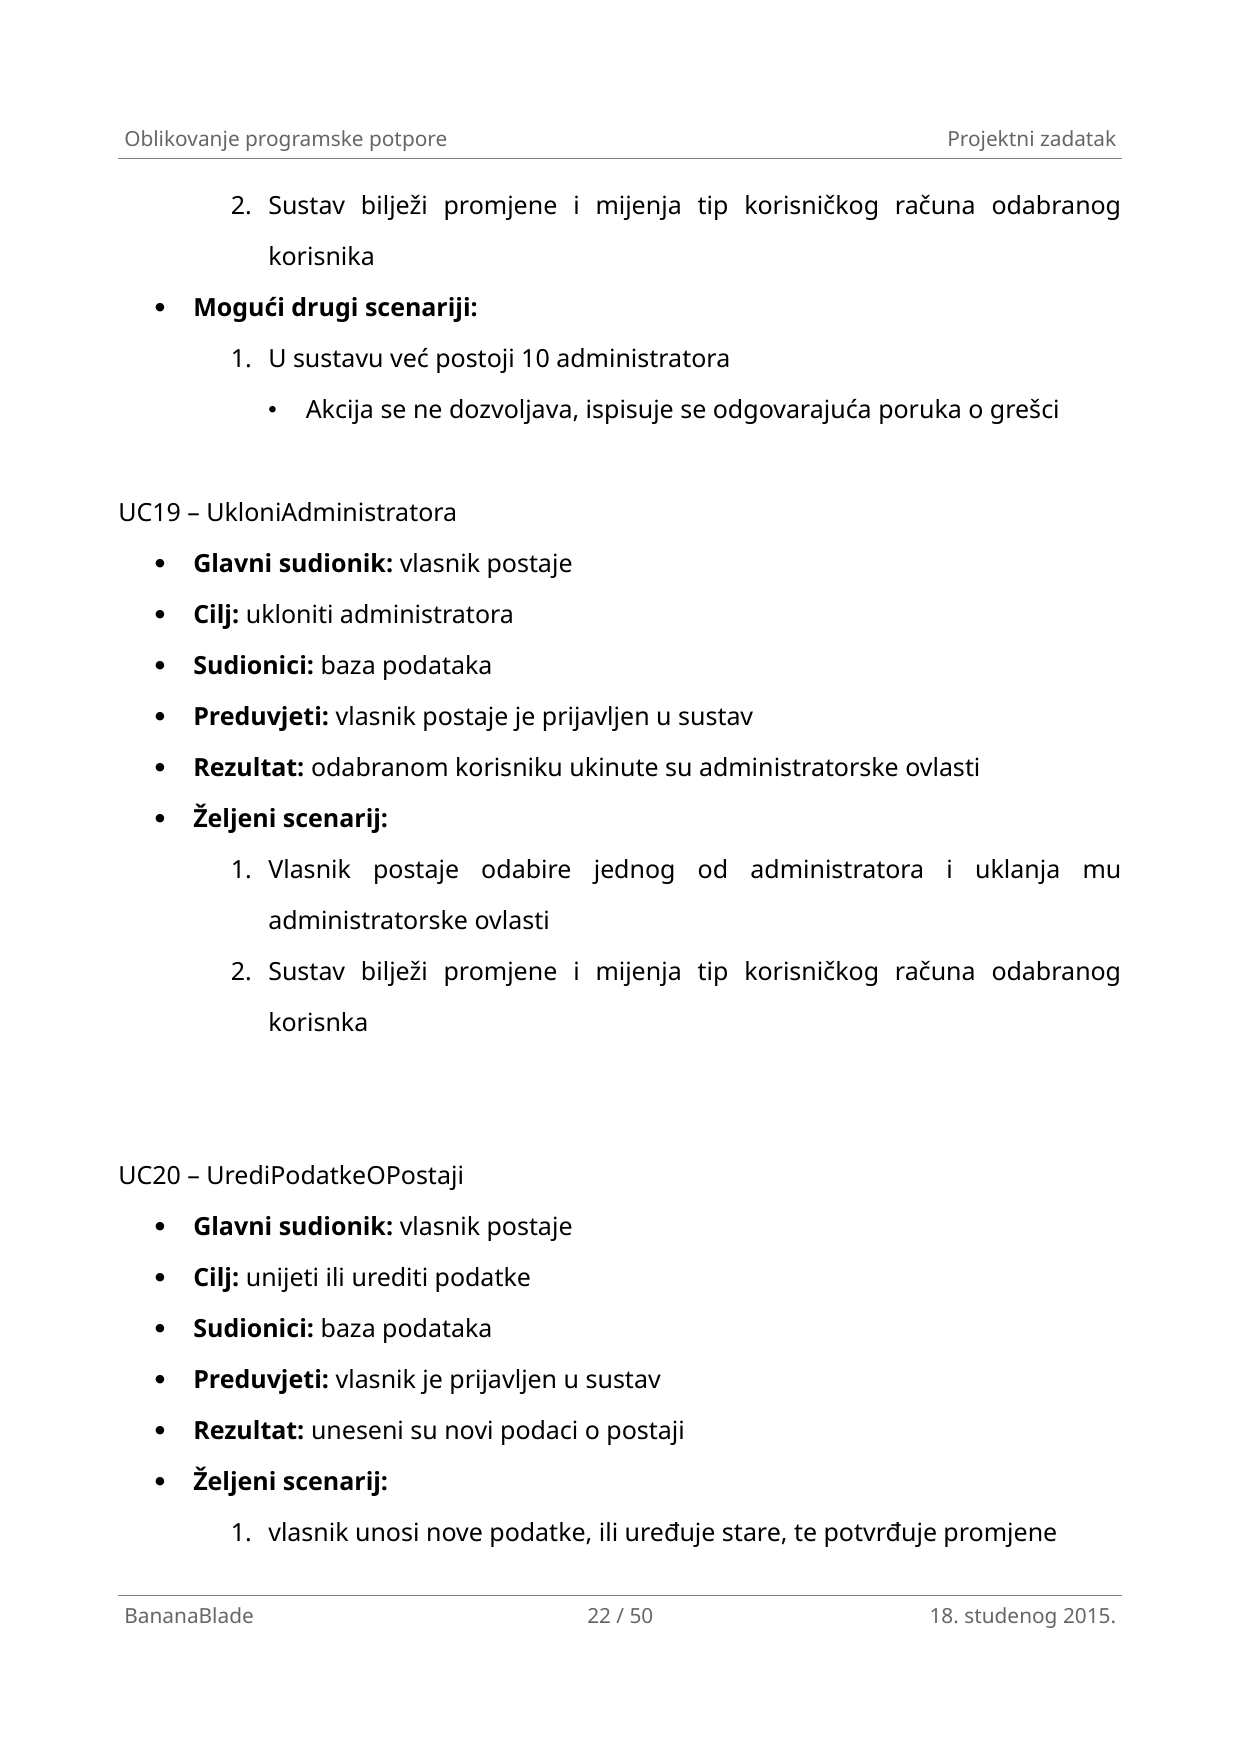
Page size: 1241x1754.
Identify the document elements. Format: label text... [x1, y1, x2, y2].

list Željeni scenarij: [156, 1464, 1122, 1498]
list Sustav bilježi promjene i mijenja tip korisničkog računa odabranog korisnika [231, 188, 1122, 273]
list Rezultat: uneseni su novi podaci o postaji [156, 1413, 1122, 1447]
list Sudionici: baza podataka [156, 647, 1122, 681]
text UC19 – UkloniAdministratora [118, 494, 1122, 528]
list Glavni sudionik: vlasnik postaje [156, 1209, 1122, 1243]
list Sustav bilježi promjene i mijenja tip korisničkog računa odabranog korisnka [231, 954, 1122, 1039]
list Mogući drugi scenariji: [156, 290, 1122, 324]
list Vlasnik postaje odabire jednog od administratora i uklanja mu administratorske ovlasti [231, 852, 1122, 937]
list U sustavu već postoji 10 administratora [231, 341, 1122, 375]
list Preduvjeti: vlasnik je prijavljen u sustav [156, 1362, 1122, 1396]
list vlasnik unosi nove podatke, ili uređuje stare, te potvrđuje promjene [231, 1515, 1122, 1549]
list Glavni sudionik: vlasnik postaje [156, 545, 1122, 579]
list Željeni scenarij: [156, 801, 1122, 834]
list Rezultat: odabranom korisniku ukinute su administratorske ovlasti [156, 749, 1122, 783]
list Preduvjeti: vlasnik postaje je prijavljen u sustav [156, 698, 1122, 732]
list Sudionici: baza podataka [156, 1311, 1122, 1345]
text UC20 – UrediPodatkeOPostaji [118, 1158, 1122, 1192]
list Cilj: ukloniti administratora [156, 596, 1122, 630]
list Cilj: unijeti ili urediti podatke [156, 1260, 1122, 1294]
list Akcija se ne dozvoljava, ispisuje se odgovarajuća poruka o grešci [268, 392, 1122, 426]
